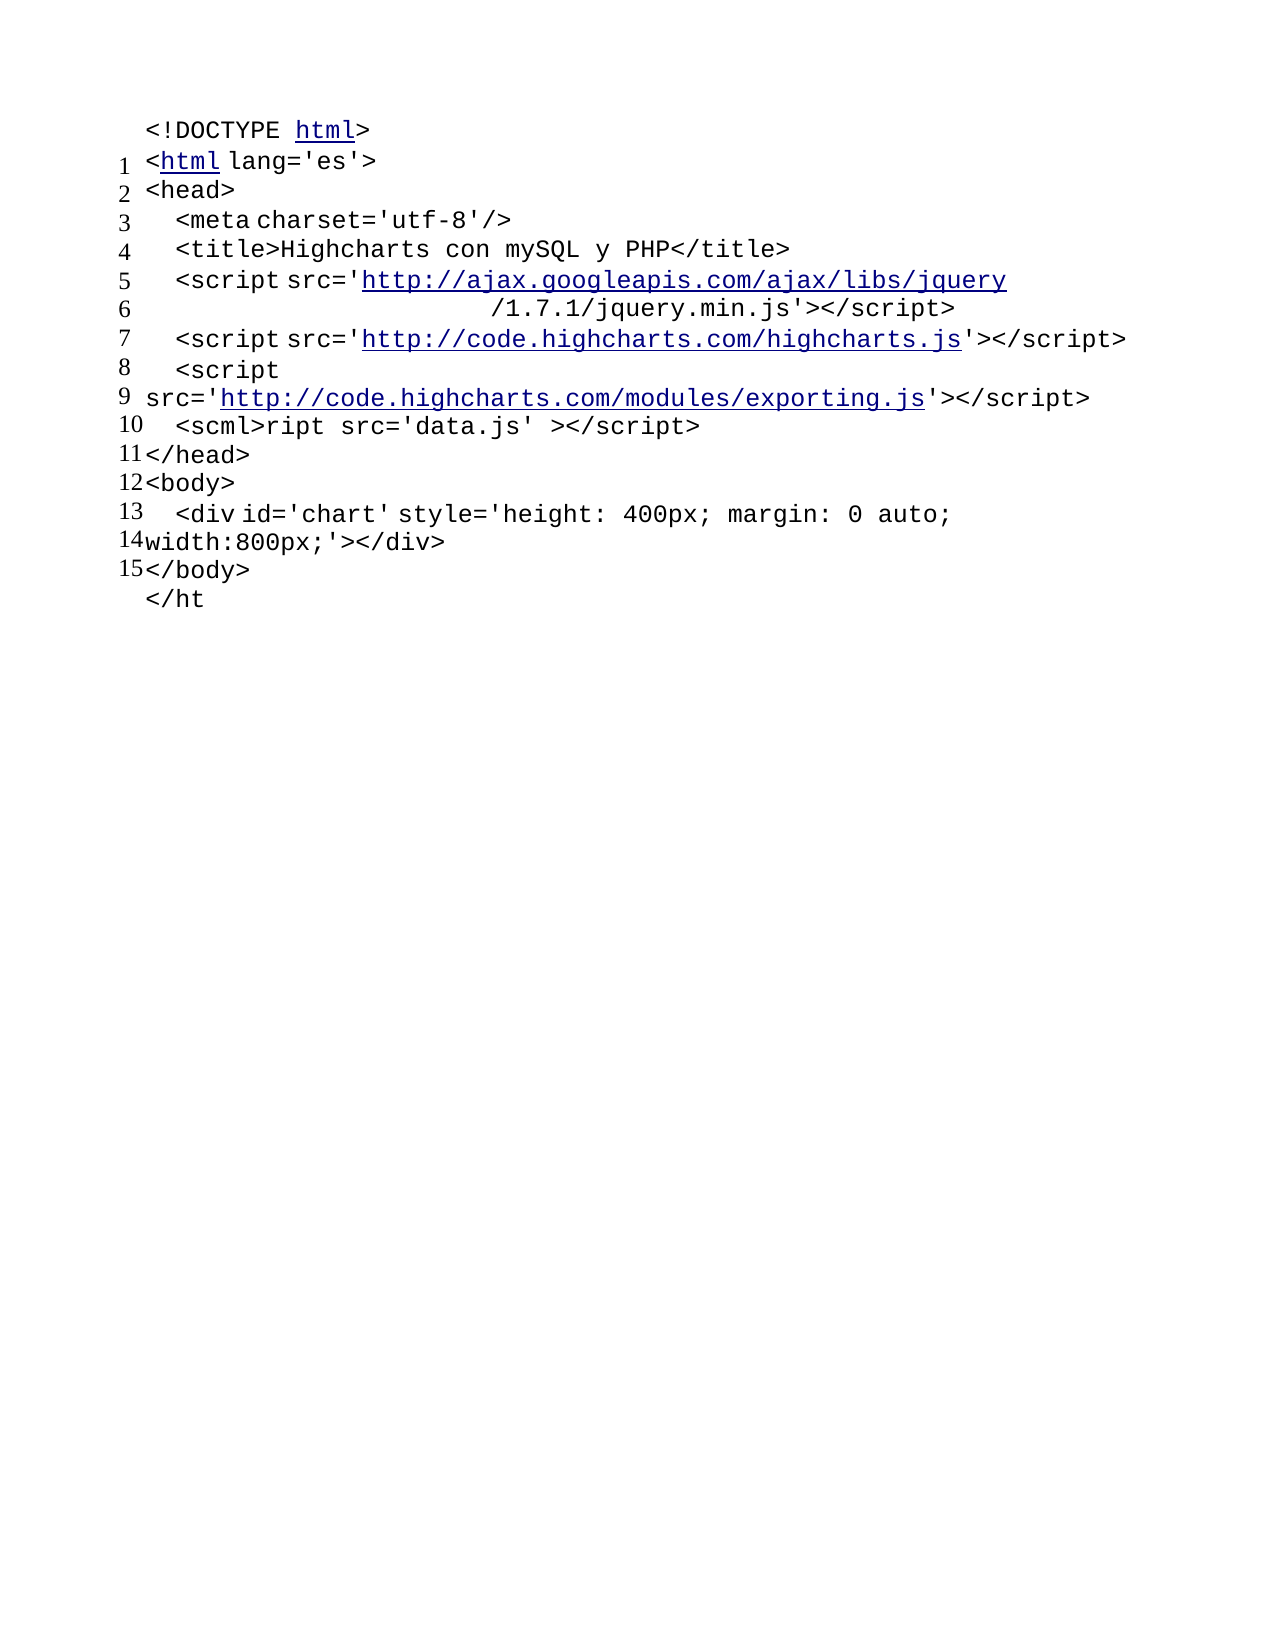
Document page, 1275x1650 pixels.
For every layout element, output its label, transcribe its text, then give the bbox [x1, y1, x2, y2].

table_header <!DOCTYPE html> <html lang='es'> <head> <meta charset='utf-8'/> <title>Highcharts con mySQL y PHP</title> <script src='http://ajax.googleapis.com/ajax/libs/jquery /1.7.1/jquery.min.js'></script> <script src='http://code.highcharts.com/highcharts.js'></script> <script src='http://code.highcharts.com/modules/exporting.js'></script> <scml>ript src='data.js' ></script> </head> <body> <div id='chart' style='height: 400px; margin: 0 auto; width:800px;'></div> </body> </ht [145, 118, 1157, 615]
table_header 1 2 3 4 5 6 7 8 9 10 11 12 13 14 15 [118, 118, 145, 615]
